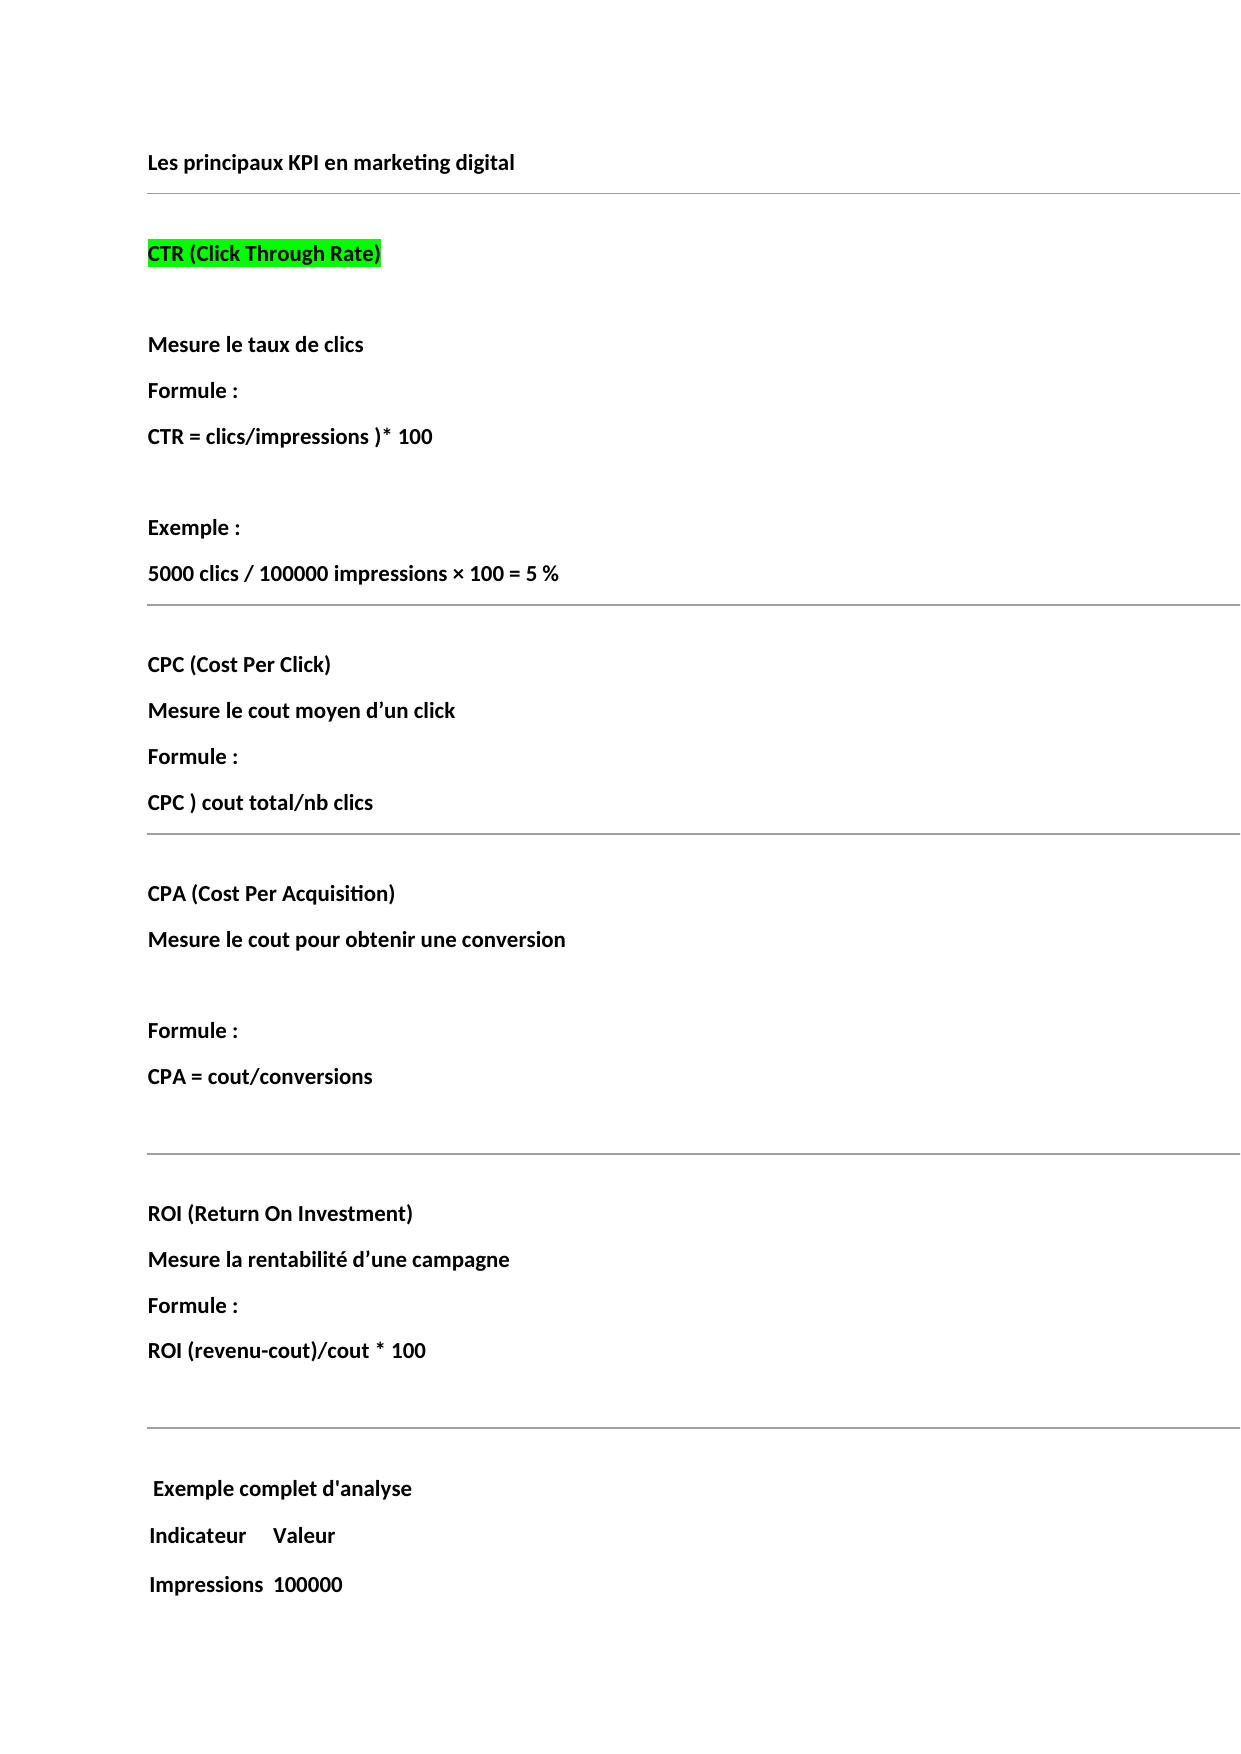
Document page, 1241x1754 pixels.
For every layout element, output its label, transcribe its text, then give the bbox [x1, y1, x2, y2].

text CPA (Cost Per Acquisition) [148, 879, 1093, 907]
text CTR = clics/impressions )* 100 [148, 422, 1093, 450]
table_cell 100000 [271, 1568, 354, 1599]
text Exemple complet d'analyse [148, 1474, 1093, 1502]
text CPC (Cost Per Click) [148, 651, 1093, 679]
text Mesure le cout pour obtenir une conversion [148, 925, 1093, 953]
text Mesure le cout moyen d’un click [148, 696, 1093, 724]
table_header Valeur [271, 1520, 354, 1568]
text ROI (Return On Investment) [148, 1199, 1093, 1227]
text Formule : [148, 1291, 1093, 1319]
text Formule : [148, 376, 1093, 404]
text CPC ) cout total/nb clics [148, 788, 1093, 816]
text CTR (Click Through Rate) [148, 239, 1093, 267]
text ROI (revenu-cout)/cout * 100 [148, 1337, 1093, 1364]
table_header Indicateur [148, 1520, 271, 1568]
text Formule : [148, 1016, 1093, 1044]
table_cell Impressions [148, 1568, 271, 1599]
text 5000 clics / 100000 impressions × 100 = 5 % [148, 559, 1093, 587]
text Mesure la rentabilité d’une campagne [148, 1245, 1093, 1273]
text CPA = cout/conversions [148, 1062, 1093, 1090]
text Mesure le taux de clics [148, 331, 1093, 358]
text Formule : [148, 742, 1093, 770]
text Les principaux KPI en marketing digital [148, 148, 1093, 176]
text Exemple : [148, 513, 1093, 541]
